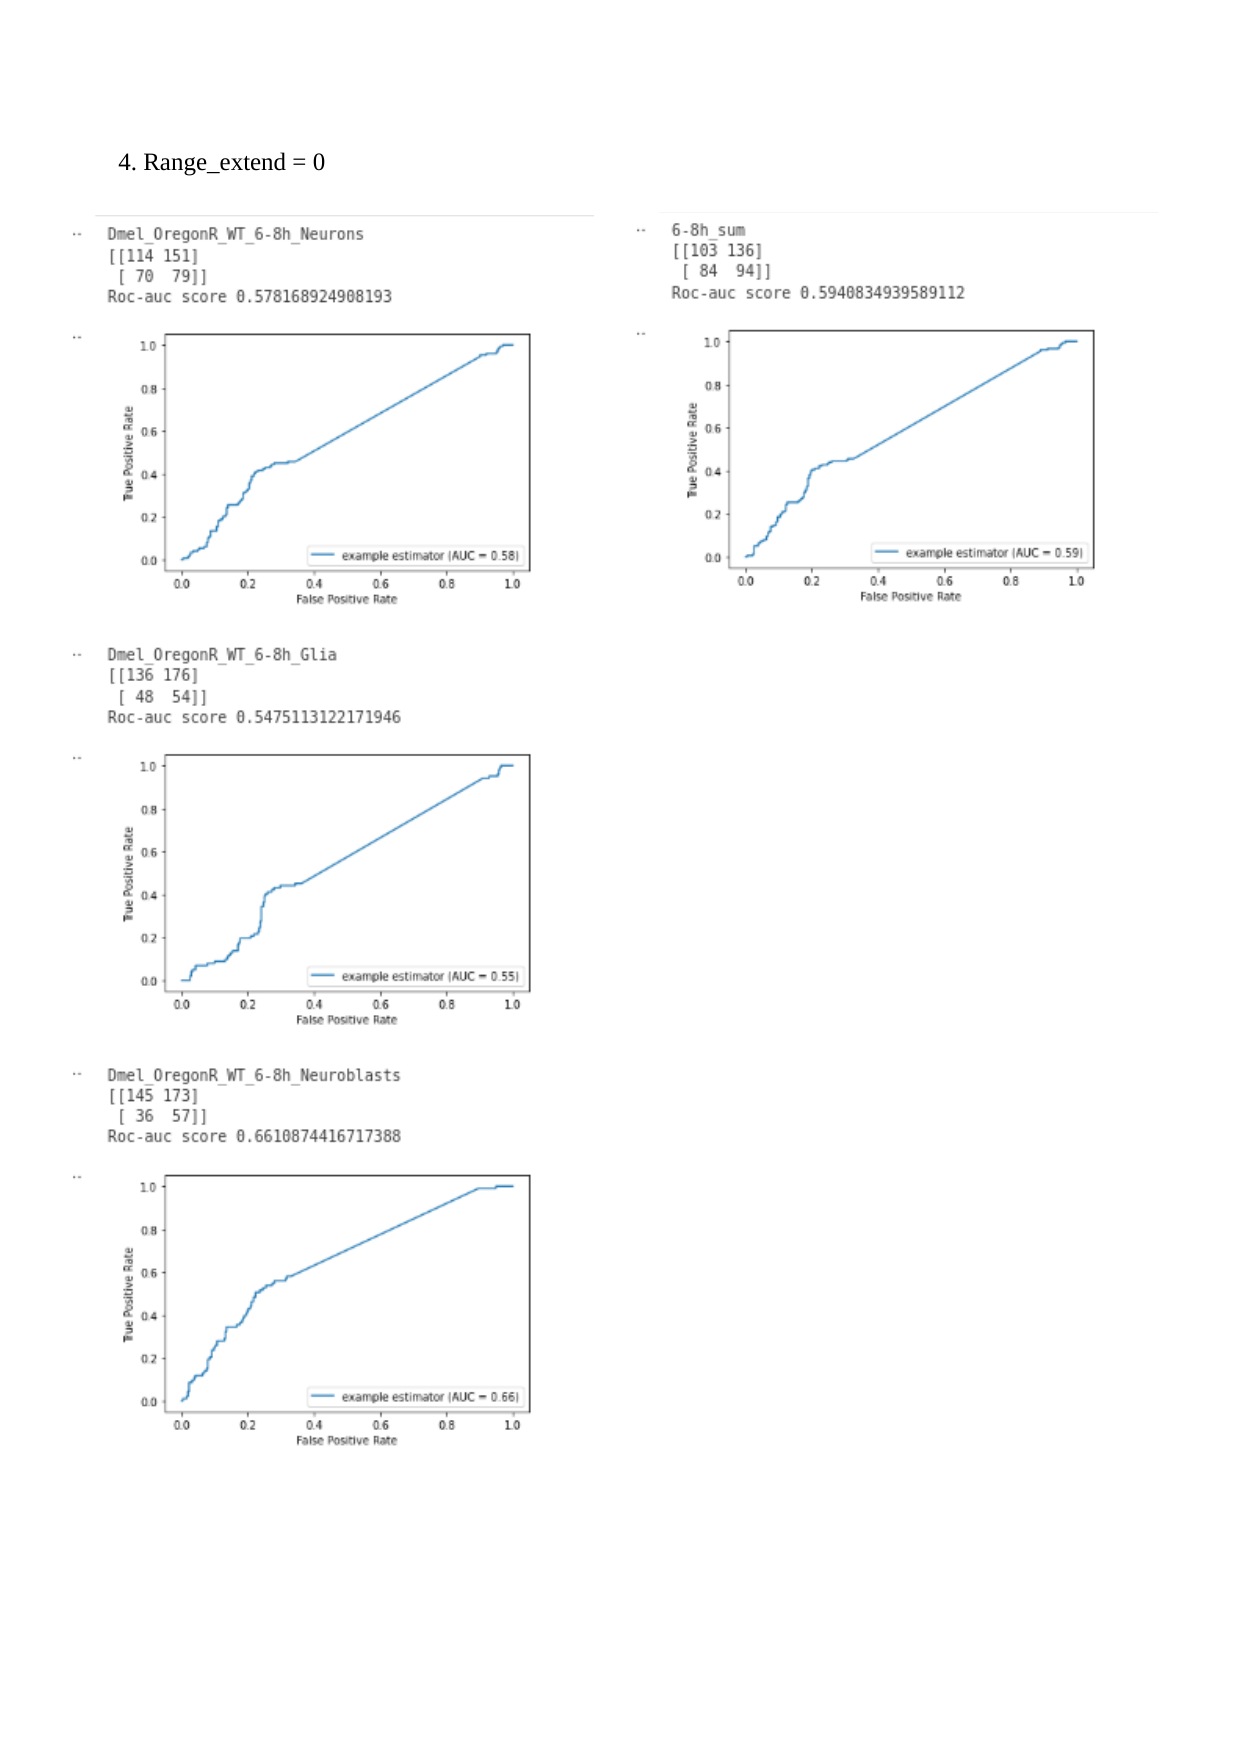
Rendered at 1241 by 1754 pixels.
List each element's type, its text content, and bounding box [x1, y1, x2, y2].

text 4. Range_extend = 0 [118, 147, 1122, 176]
picture [72, 215, 594, 1455]
picture [636, 212, 1159, 633]
